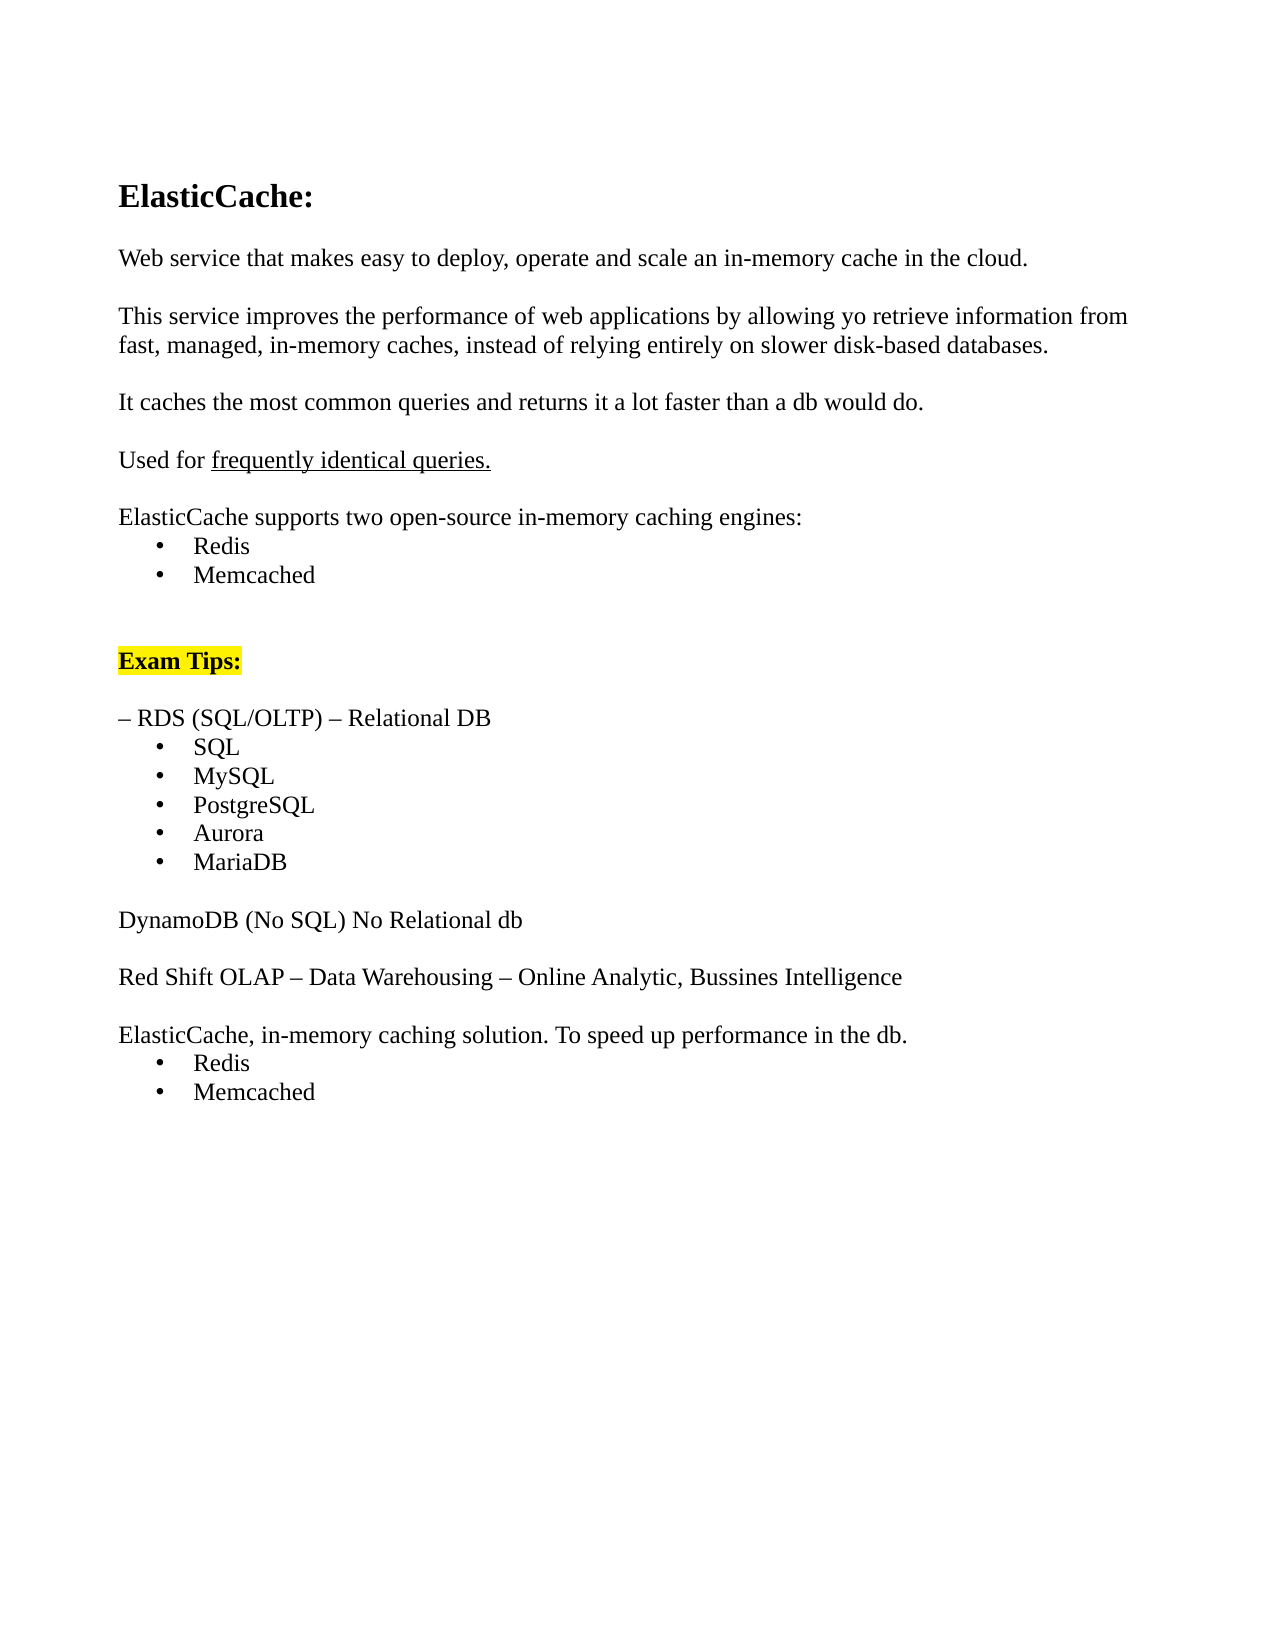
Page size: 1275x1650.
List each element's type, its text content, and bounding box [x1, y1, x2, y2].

text Web service that makes easy to deploy, operate and scale an in-memory cache in the cloud. [118, 243, 1157, 272]
text ElasticCache: [118, 176, 1157, 215]
list Redis [156, 531, 1157, 560]
text DynamoDB (No SQL) No Relational db [118, 905, 1157, 933]
list MySQL [156, 761, 1157, 790]
list Aurora [156, 818, 1157, 847]
text Red Shift OLAP – Data Warehousing – Online Analytic, Bussines Intelligence [118, 962, 1157, 991]
list SQL [156, 732, 1157, 761]
list PostgreSQL [156, 790, 1157, 818]
text Exam Tips: [118, 646, 1157, 675]
text ElasticCache, in-memory caching solution. To speed up performance in the db. [118, 1020, 1157, 1048]
list Memcached [156, 1077, 1157, 1106]
text This service improves the performance of web applications by allowing yo retrieve information from fast, managed, in-memory caches, instead of relying entirely on slower disk-based databases. [118, 301, 1157, 358]
text ElasticCache supports two open-source in-memory caching engines: [118, 502, 1157, 531]
list Redis [156, 1048, 1157, 1077]
text It caches the most common queries and returns it a lot faster than a db would do. [118, 387, 1157, 416]
text – RDS (SQL/OLTP) – Relational DB [118, 703, 1157, 732]
text Used for frequently identical queries. [118, 445, 1157, 473]
list MariaDB [156, 847, 1157, 876]
list Memcached [156, 560, 1157, 588]
